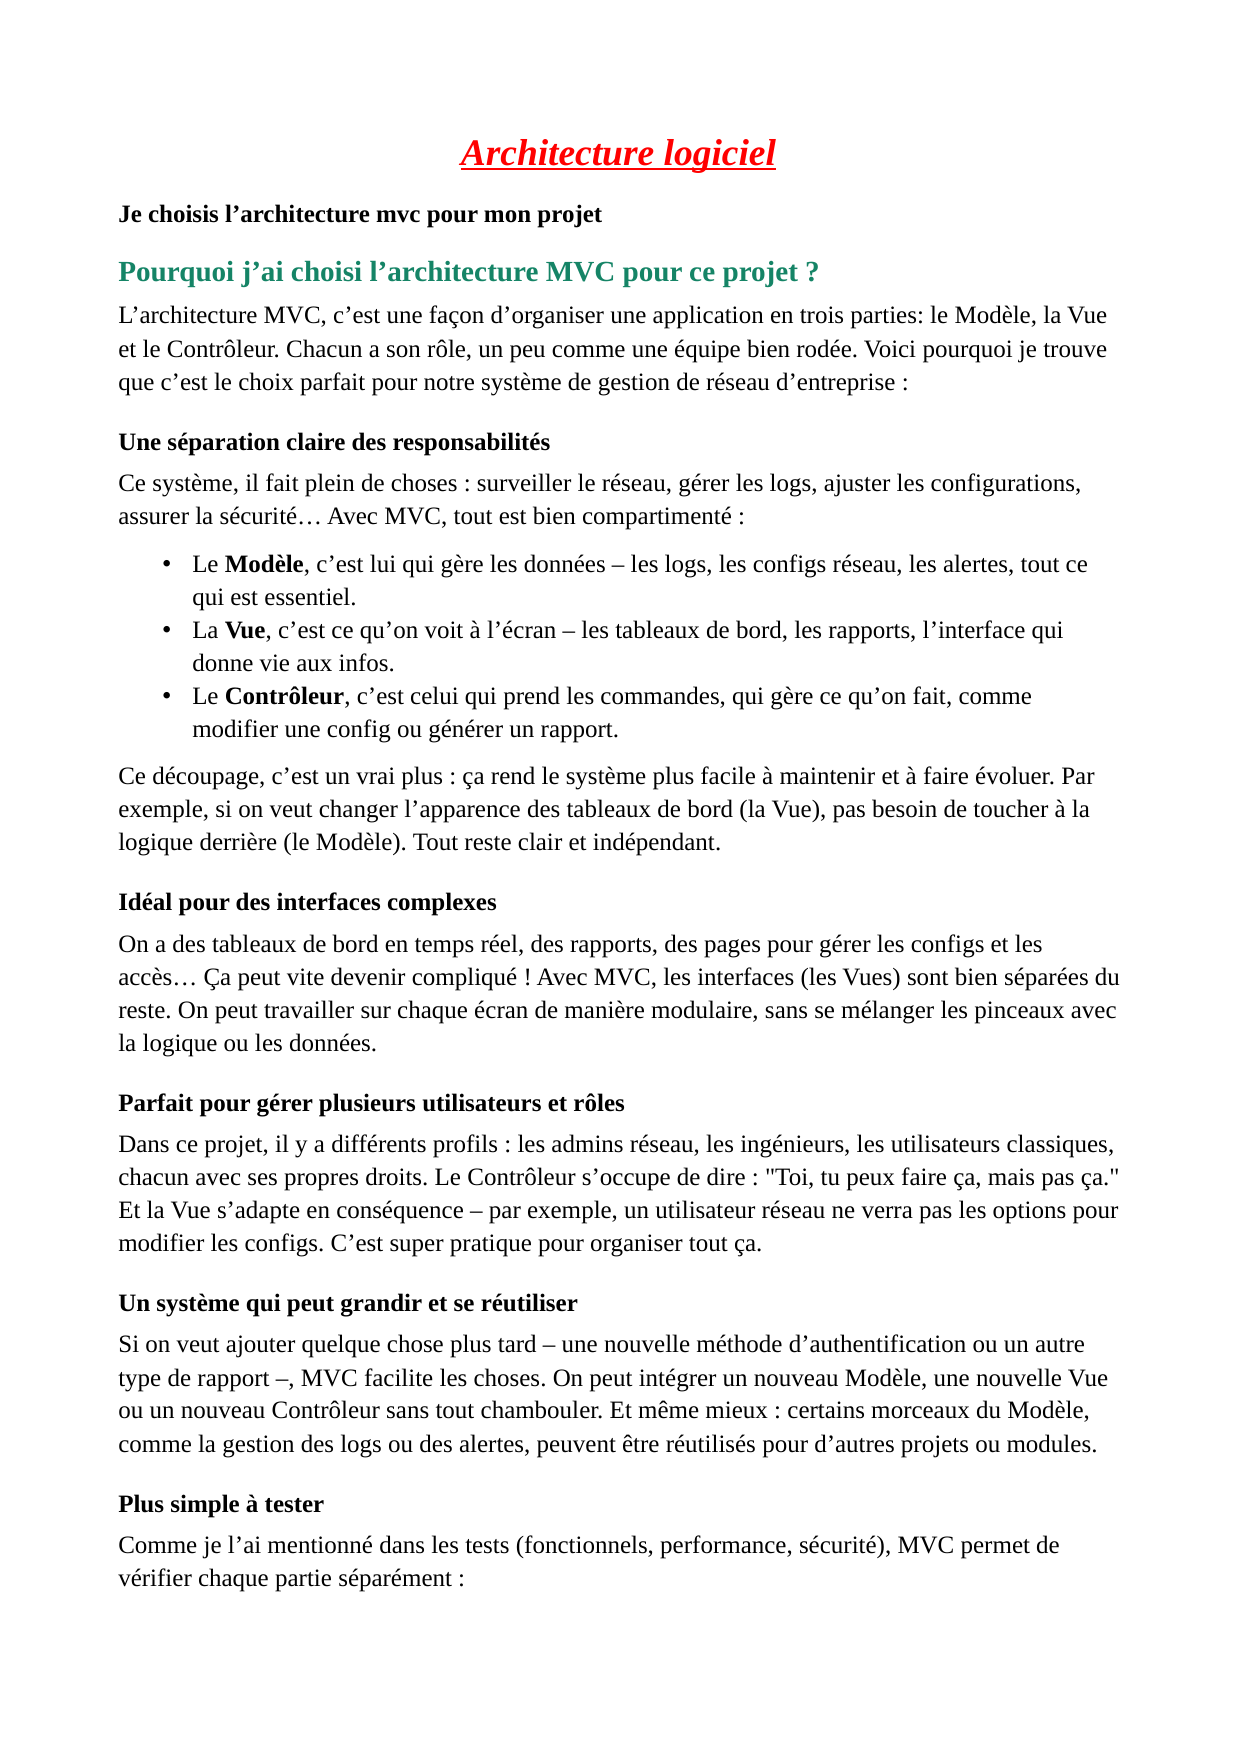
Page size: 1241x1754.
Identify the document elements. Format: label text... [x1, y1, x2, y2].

subtitle Plus simple à tester [118, 1489, 1122, 1517]
subtitle Une séparation claire des responsabilités [118, 427, 1122, 456]
subtitle Je choisis l’architecture mvc pour mon projet [118, 199, 1122, 227]
subtitle Idéal pour des interfaces complexes [118, 887, 1122, 916]
subtitle Pourquoi j’ai choisi l’architecture MVC pour ce projet ? [118, 254, 1122, 288]
subtitle Parfait pour gérer plusieurs utilisateurs et rôles [118, 1088, 1122, 1117]
list La Vue, c’est ce qu’on voit à l’écran – les tableaux de bord, les rapports, l’interface qui donne vie aux infos. [162, 615, 1122, 676]
text On a des tableaux de bord en temps réel, des rapports, des pages pour gérer les configs et les accès… Ça peut vite devenir compliqué ! Avec MVC, les interfaces (les Vues) sont bien séparées du reste. On peut travailler sur chaque écran de manière modulaire, sans se mélanger les pinceaux avec la logique ou les données. [118, 929, 1122, 1057]
text Ce découpage, c’est un vrai plus : ça rend le système plus facile à maintenir et à faire évoluer. Par exemple, si on veut changer l’apparence des tableaux de bord (la Vue), pas besoin de toucher à la logique derrière (le Modèle). Tout reste clair et indépendant. [118, 761, 1122, 856]
subtitle Architecture logiciel [118, 131, 1122, 174]
text Dans ce projet, il y a différents profils : les admins réseau, les ingénieurs, les utilisateurs classiques, chacun avec ses propres droits. Le Contrôleur s’occupe de dire : "Toi, tu peux faire ça, mais pas ça." Et la Vue s’adapte en conséquence – par exemple, un utilisateur réseau ne verra pas les options pour modifier les configs. C’est super pratique pour organiser tout ça. [118, 1129, 1122, 1257]
text Si on veut ajouter quelque chose plus tard – une nouvelle méthode d’authentification ou un autre type de rapport –, MVC facilite les choses. On peut intégrer un nouveau Modèle, une nouvelle Vue ou un nouveau Contrôleur sans tout chambouler. Et même mieux : certains morceaux du Modèle, comme la gestion des logs ou des alertes, peuvent être réutilisés pour d’autres projets ou modules. [118, 1329, 1122, 1457]
list Le Modèle, c’est lui qui gère les données – les logs, les configs réseau, les alertes, tout ce qui est essentiel. [162, 549, 1122, 610]
list Le Contrôleur, c’est celui qui prend les commandes, qui gère ce qu’on fait, comme modifier une config ou générer un rapport. [162, 681, 1122, 742]
subtitle Un système qui peut grandir et se réutiliser [118, 1288, 1122, 1317]
text Comme je l’ai mentionné dans les tests (fonctionnels, performance, sécurité), MVC permet de vérifier chaque partie séparément : [118, 1530, 1122, 1592]
text Ce système, il fait plein de choses : surveiller le réseau, gérer les logs, ajuster les configurations, assurer la sécurité… Avec MVC, tout est bien compartimenté : [118, 468, 1122, 530]
text L’architecture MVC, c’est une façon d’organiser une application en trois parties: le Modèle, la Vue et le Contrôleur. Chacun a son rôle, un peu comme une équipe bien rodée. Voici pourquoi je trouve que c’est le choix parfait pour notre système de gestion de réseau d’entreprise : [118, 301, 1122, 395]
